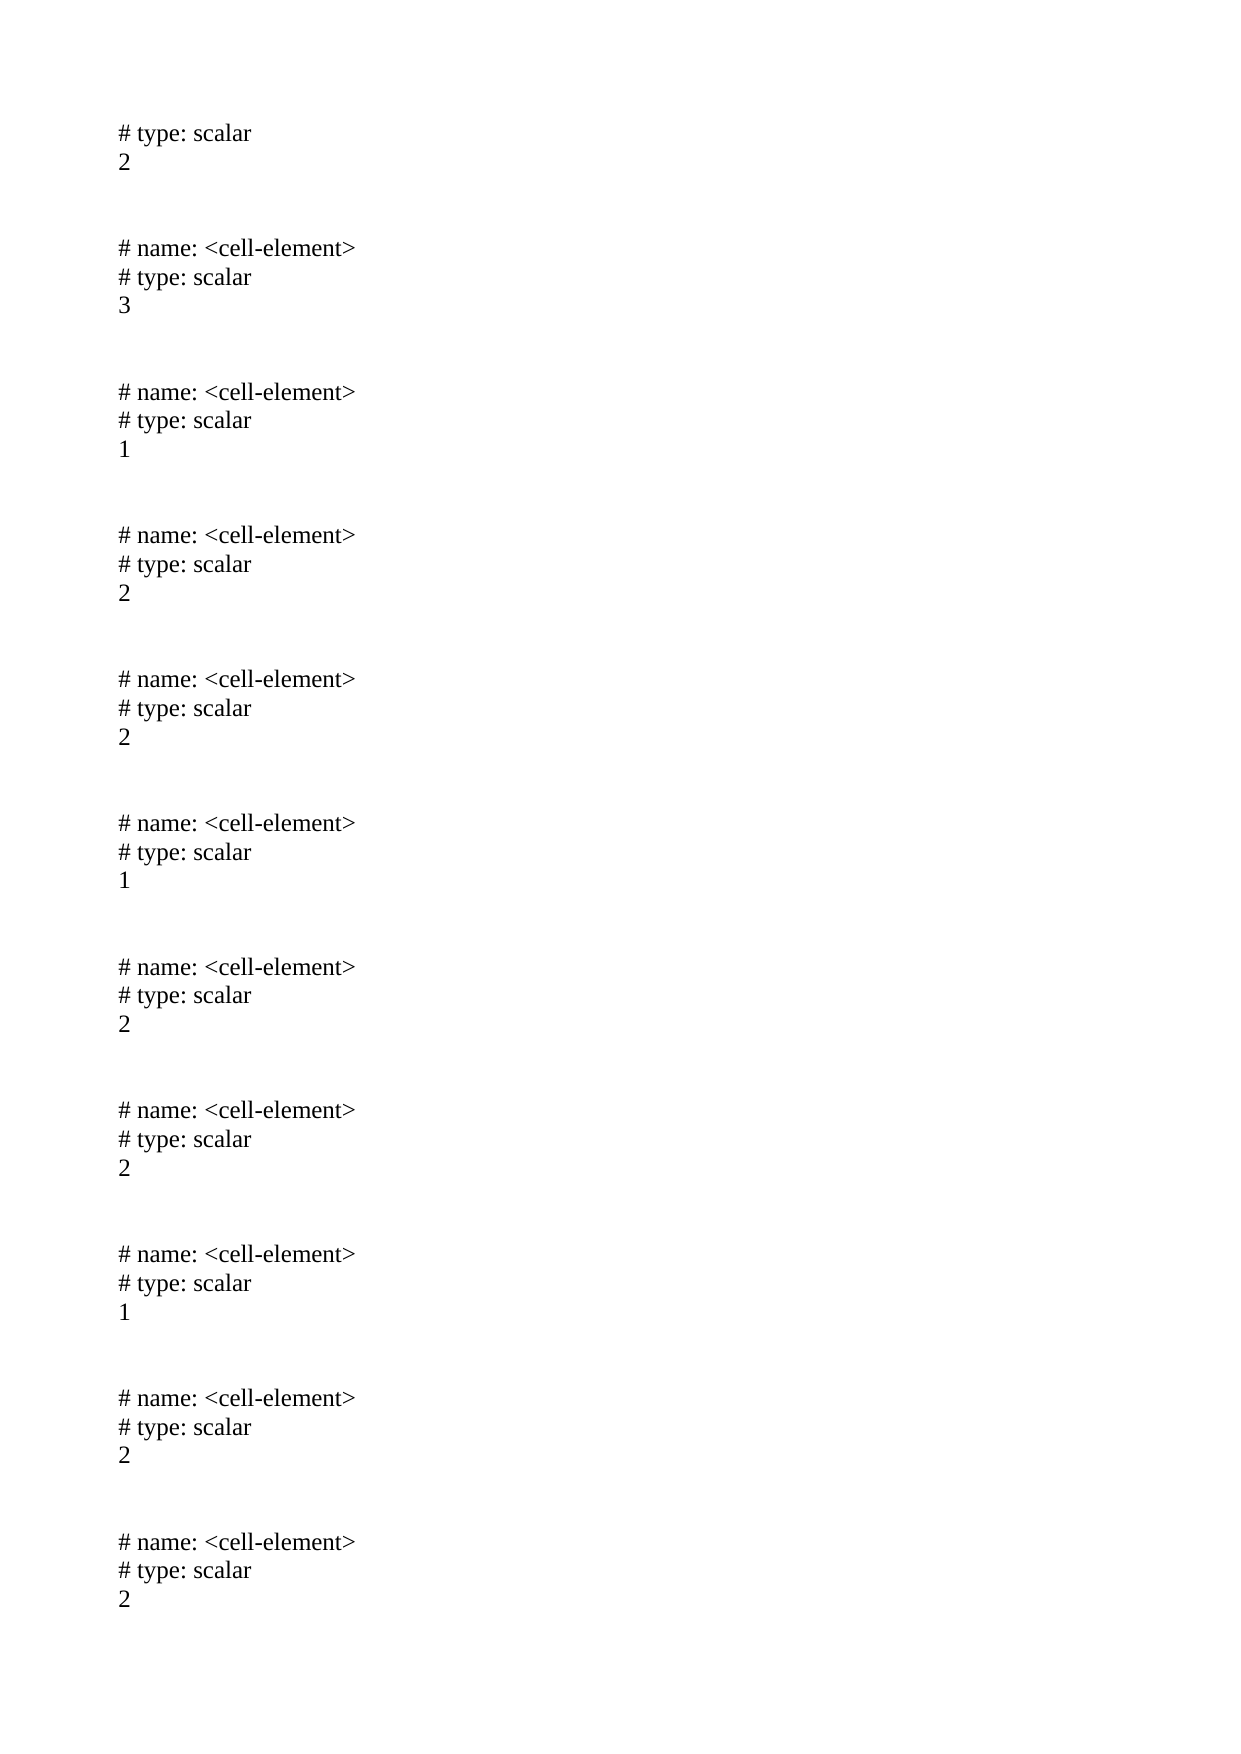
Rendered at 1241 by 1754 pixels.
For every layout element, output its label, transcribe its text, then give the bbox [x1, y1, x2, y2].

text 1 [118, 434, 1122, 463]
text 1 [118, 1297, 1122, 1326]
text # type: scalar [118, 118, 1122, 147]
text # name: <cell-element> [118, 664, 1122, 693]
text # type: scalar [118, 406, 1122, 434]
text # type: scalar [118, 262, 1122, 291]
text 1 [118, 866, 1122, 894]
text # type: scalar [118, 1556, 1122, 1584]
text 2 [118, 722, 1122, 751]
text # name: <cell-element> [118, 377, 1122, 406]
text # type: scalar [118, 837, 1122, 866]
text # type: scalar [118, 1412, 1122, 1441]
text # name: <cell-element> [118, 1096, 1122, 1124]
text # name: <cell-element> [118, 521, 1122, 549]
text # name: <cell-element> [118, 1239, 1122, 1268]
text # name: <cell-element> [118, 233, 1122, 262]
text # type: scalar [118, 549, 1122, 578]
text # name: <cell-element> [118, 1383, 1122, 1412]
text 2 [118, 1584, 1122, 1613]
text 2 [118, 578, 1122, 607]
text # name: <cell-element> [118, 808, 1122, 837]
text 2 [118, 1009, 1122, 1038]
text 3 [118, 291, 1122, 319]
text # name: <cell-element> [118, 952, 1122, 981]
text # name: <cell-element> [118, 1527, 1122, 1556]
text 2 [118, 147, 1122, 176]
text # type: scalar [118, 981, 1122, 1009]
text # type: scalar [118, 1268, 1122, 1297]
text # type: scalar [118, 693, 1122, 722]
text 2 [118, 1441, 1122, 1469]
text 2 [118, 1153, 1122, 1182]
text # type: scalar [118, 1124, 1122, 1153]
